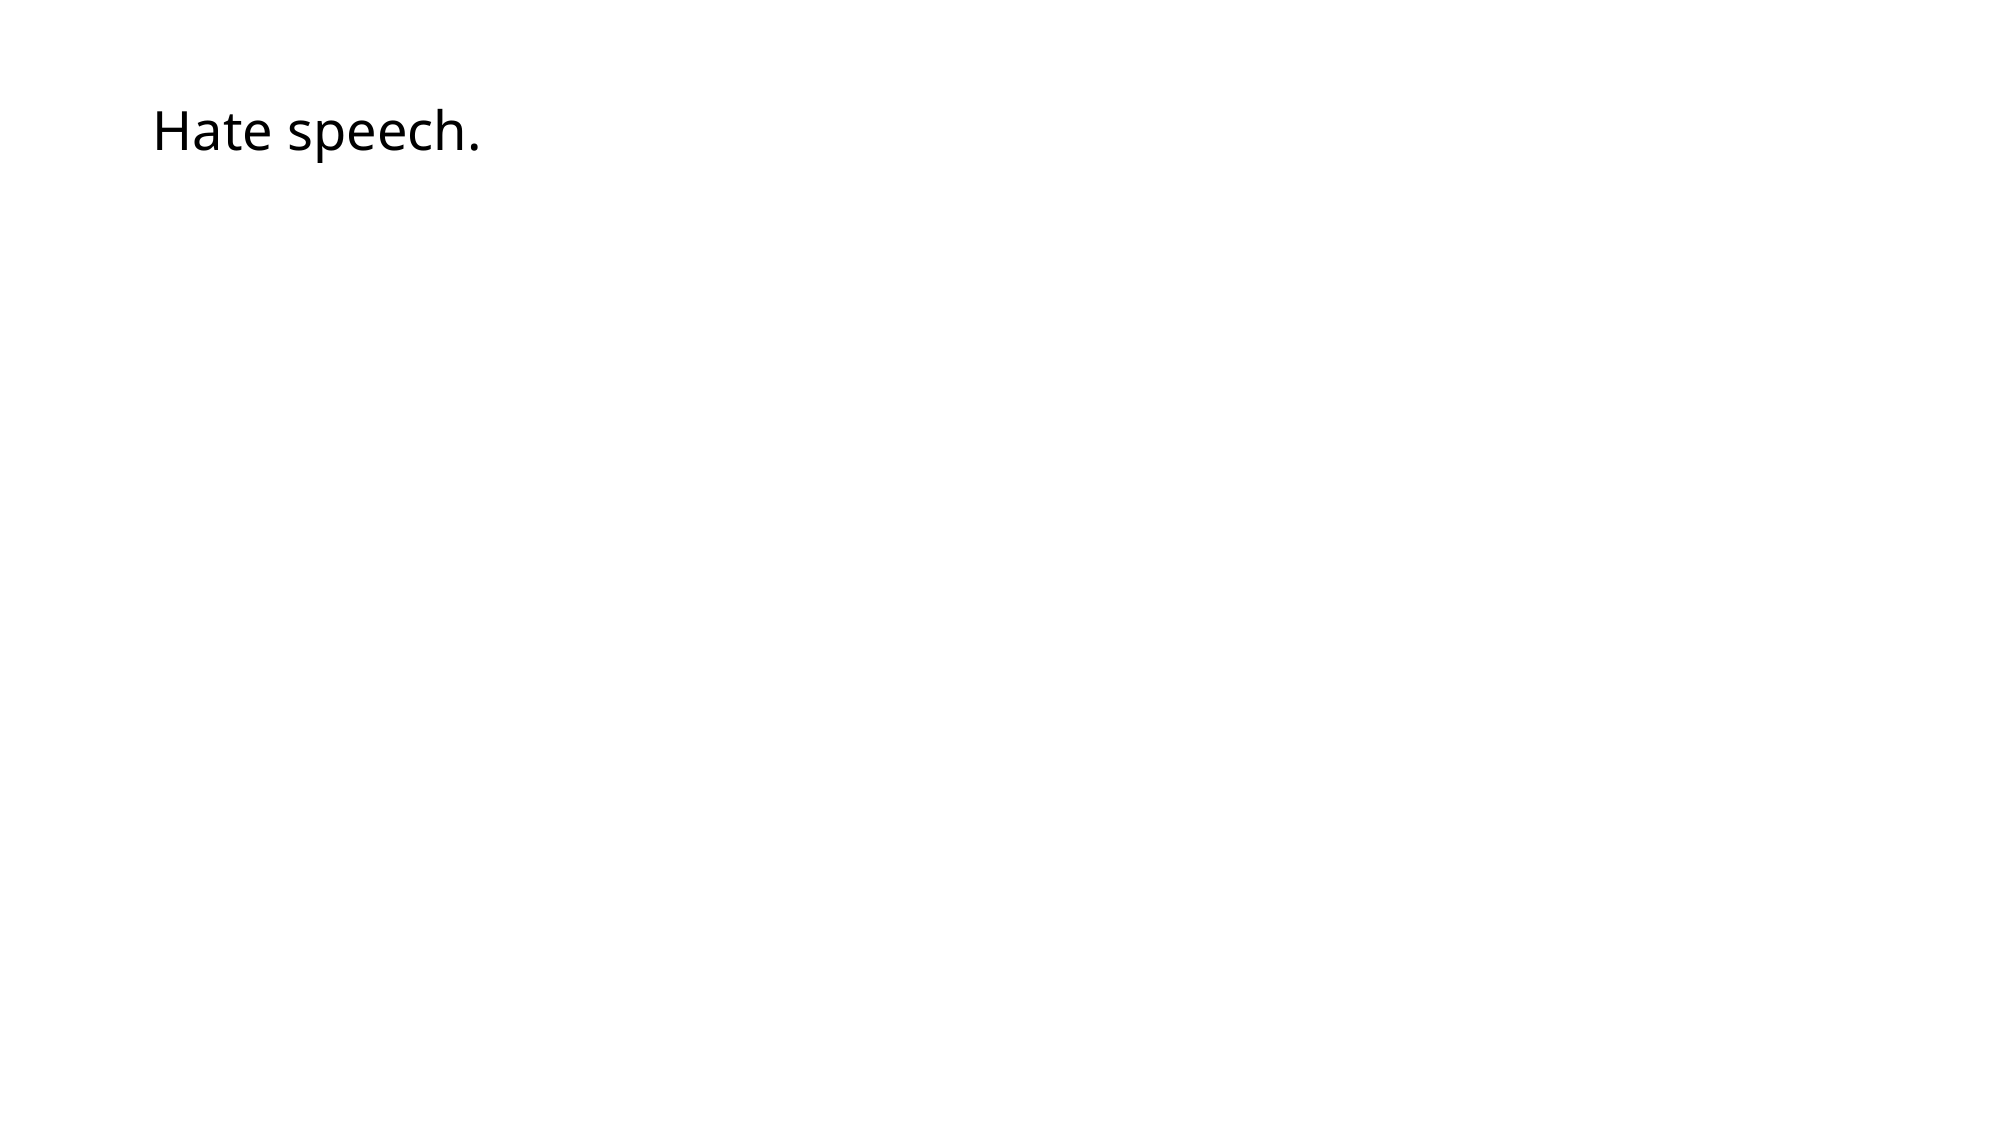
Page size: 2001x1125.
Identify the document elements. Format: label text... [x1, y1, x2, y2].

text Hate speech. [152, 104, 1847, 162]
